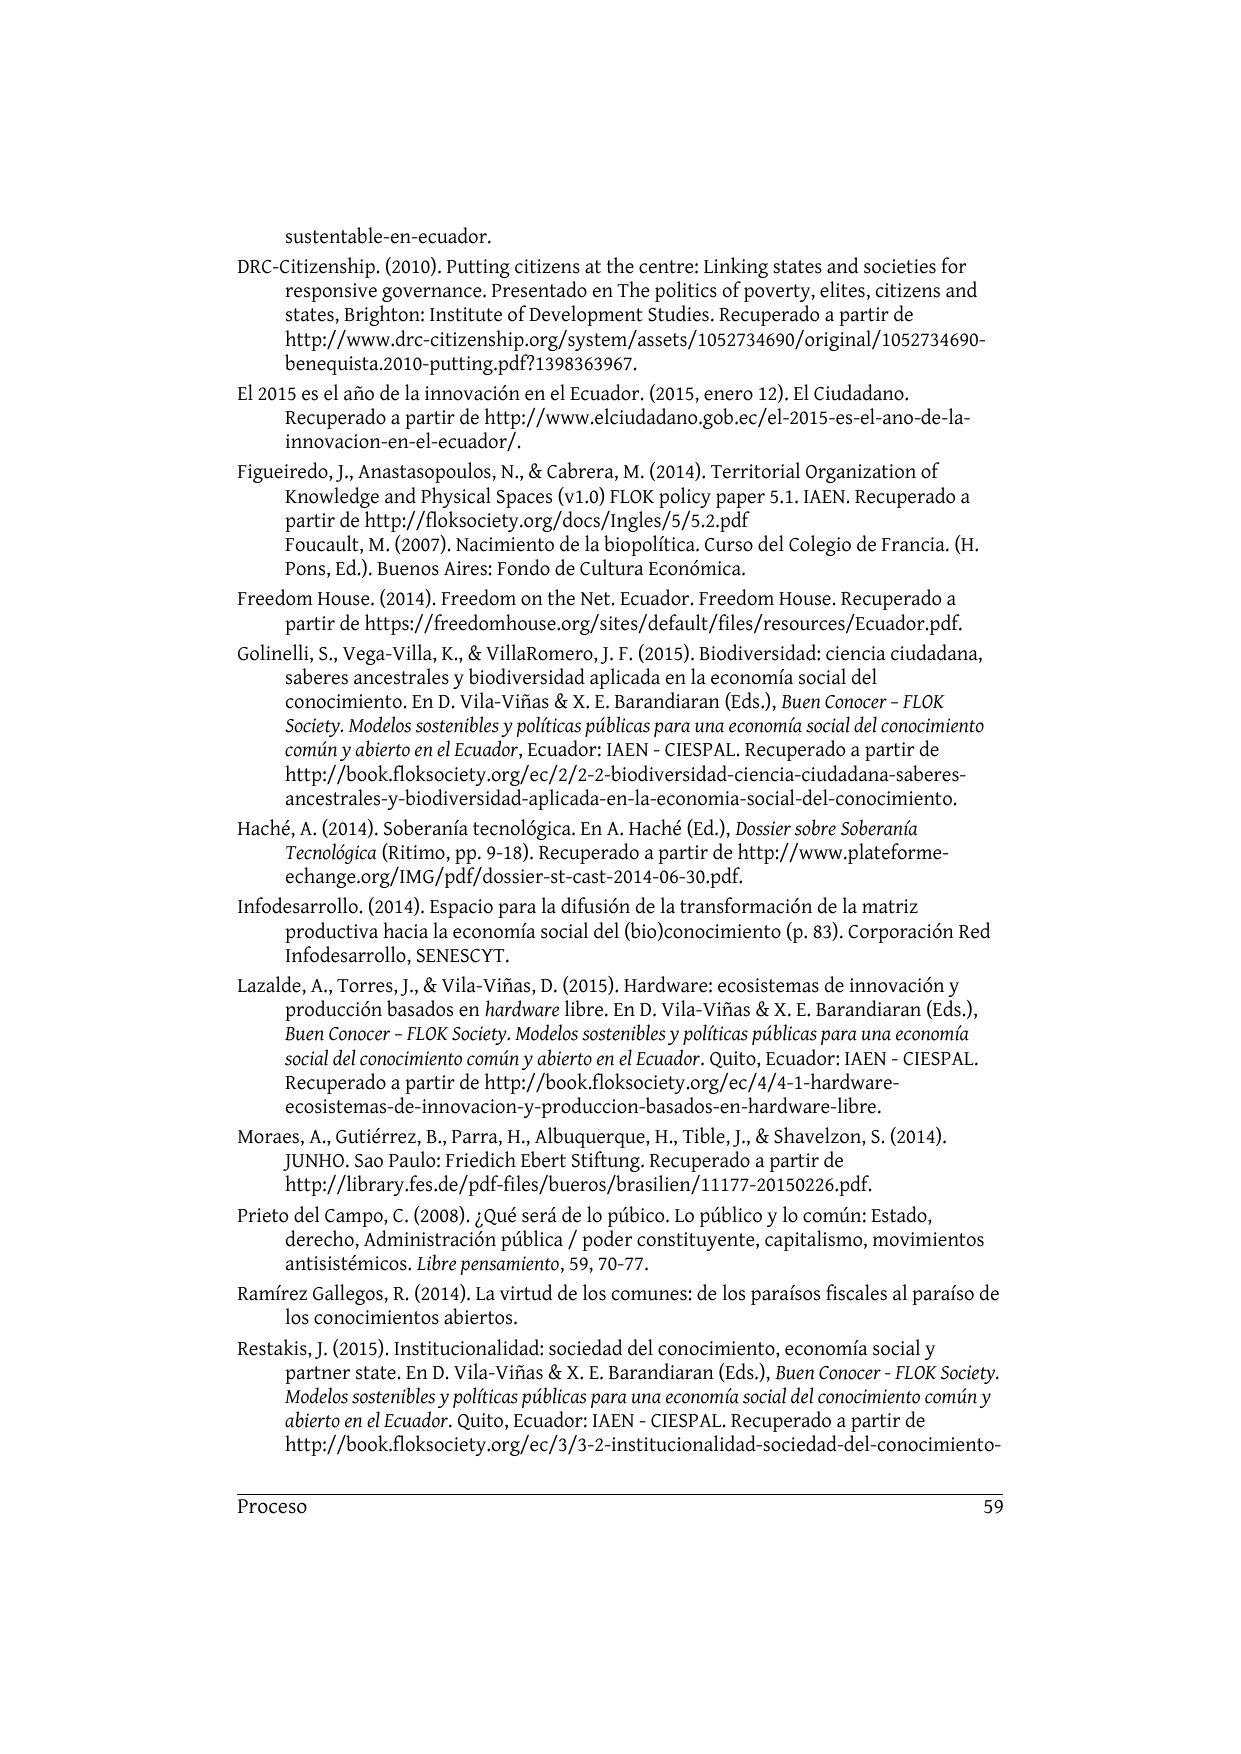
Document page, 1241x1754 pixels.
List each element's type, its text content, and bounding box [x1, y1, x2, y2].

text Lazalde, A., Torres, J., & Vila-Viñas, D. (2015). Hardware: ecosistemas de innovación y producción basados en hardware libre. En D. Vila-Viñas & X. E. Barandiaran (Eds.), Buen Conocer – FLOK Society. Modelos sostenibles y políticas públicas para una economía social del conocimiento común y abierto en el Ecuador. Quito, Ecuador: IAEN - CIESPAL. Recuperado a partir de http://book.floksociety.org/ec/4/4-1-hardware-ecosistemas-de-innovacion-y-produccion-basados-en-hardware-libre. [237, 974, 1003, 1119]
text Haché, A. (2014). Soberanía tecnológica. En A. Haché (Ed.), Dossier sobre Soberanía Tecnológica (Ritimo, pp. 9-18). Recuperado a partir de http://www.plateforme-echange.org/IMG/pdf/dossier-st-cast-2014-06-30.pdf. [237, 817, 1003, 889]
text Restakis, J. (2015). Institucionalidad: sociedad del conocimiento, economía social y partner state. En D. Vila-Viñas & X. E. Barandiaran (Eds.), Buen Conocer - FLOK Society. Modelos sostenibles y políticas públicas para una economía social del conocimiento común y abierto en el Ecuador. Quito, Ecuador: IAEN - CIESPAL. Recuperado a partir de http://book.floksociety.org/ec/3/3-2-institucionalidad-sociedad-del-conocimiento- [237, 1337, 1003, 1457]
text Moraes, A., Gutiérrez, B., Parra, H., Albuquerque, H., Tible, J., & Shavelzon, S. (2014). JUNHO. Sao Paulo: Friedich Ebert Stiftung. Recuperado a partir de http://library.fes.de/pdf-files/bueros/brasilien/11177-20150226.pdf. [237, 1125, 1003, 1198]
text DRC-Citizenship. (2010). Putting citizens at the centre: Linking states and societies for responsive governance. Presentado en The politics of poverty, elites, citizens and states, Brighton: Institute of Development Studies. Recuperado a partir de http://www.drc-citizenship.org/system/assets/1052734690/original/1052734690-benequista.2010-putting.pdf?1398363967. [237, 255, 1003, 376]
text Freedom House. (2014). Freedom on the Net. Ecuador. Freedom House. Recuperado a partir de https://freedomhouse.org/sites/default/files/resources/Ecuador.pdf. [237, 587, 1003, 636]
text Prieto del Campo, C. (2008). ¿Qué será de lo púbico. Lo público y lo común: Estado, derecho, Administración pública / poder constituyente, capitalismo, movimientos antisistémicos. Libre pensamiento, 59, 70-77. [237, 1204, 1003, 1276]
text Figueiredo, J., Anastasopoulos, N., & Cabrera, M. (2014). Territorial Organization of Knowledge and Physical Spaces (v1.0) FLOK policy paper 5.1. IAEN. Recuperado a partir de http://floksociety.org/docs/Ingles/5/5.2.pdf Foucault, M. (2007). Nacimiento de la biopolítica. Curso del Colegio de Francia. (H. Pons, Ed.). Buenos Aires: Fondo de Cultura Económica. [237, 461, 1003, 581]
text Ramírez Gallegos, R. (2014). La virtud de los comunes: de los paraísos fiscales al paraíso de los conocimientos abiertos. [237, 1282, 1003, 1331]
text Golinelli, S., Vega-Villa, K., & VillaRomero, J. F. (2015). Biodiversidad: ciencia ciudadana, saberes ancestrales y biodiversidad aplicada en la economía social del conocimiento. En D. Vila-Viñas & X. E. Barandiaran (Eds.), Buen Conocer – FLOK Society. Modelos sostenibles y políticas públicas para una economía social del conocimiento común y abierto en el Ecuador, Ecuador: IAEN - CIESPAL. Recuperado a partir de http://book.floksociety.org/ec/2/2-2-biodiversidad-ciencia-ciudadana-saberes-ancestrales-y-biodiversidad-aplicada-en-la-economia-social-del-conocimiento. [237, 642, 1003, 811]
text El 2015 es el año de la innovación en el Ecuador. (2015, enero 12). El Ciudadano. Recuperado a partir de http://www.elciudadano.gob.ec/el-2015-es-el-ano-de-la-innovacion-en-el-ecuador/. [237, 382, 1003, 454]
text Infodesarrollo. (2014). Espacio para la difusión de la transformación de la matriz productiva hacia la economía social del (bio)conocimiento (p. 83). Corporación Red Infodesarrollo, SENESCYT. [237, 896, 1003, 968]
text sustentable-en-ecuador. [237, 225, 1003, 249]
